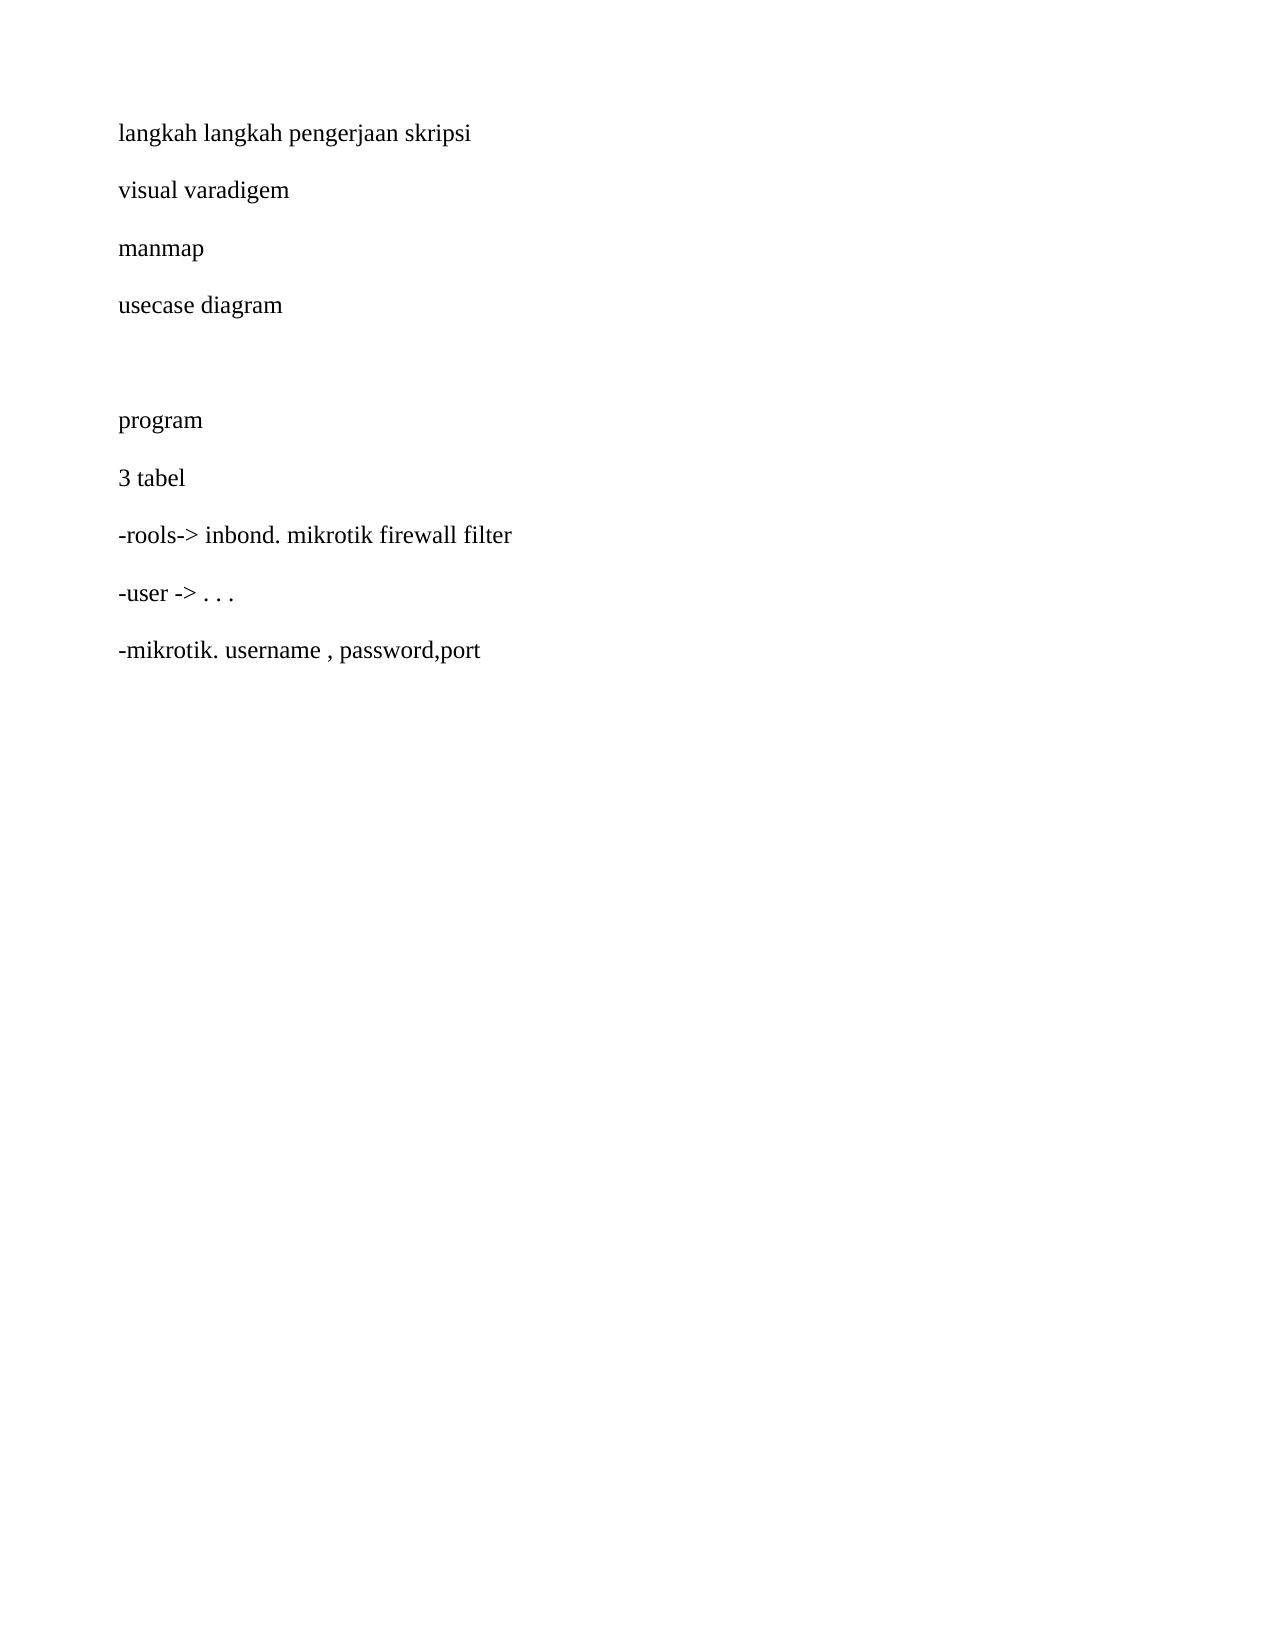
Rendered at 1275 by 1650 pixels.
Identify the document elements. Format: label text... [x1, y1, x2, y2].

text -mikrotik. username , password,port [118, 636, 1157, 664]
text 3 tabel [118, 463, 1157, 492]
text -rools-> inbond. mikrotik firewall filter [118, 521, 1157, 549]
text manmap [118, 233, 1157, 262]
text langkah langkah pengerjaan skripsi [118, 118, 1157, 147]
text -user -> . . . [118, 578, 1157, 607]
text visual varadigem [118, 176, 1157, 204]
text program [118, 406, 1157, 434]
text usecase diagram [118, 291, 1157, 319]
